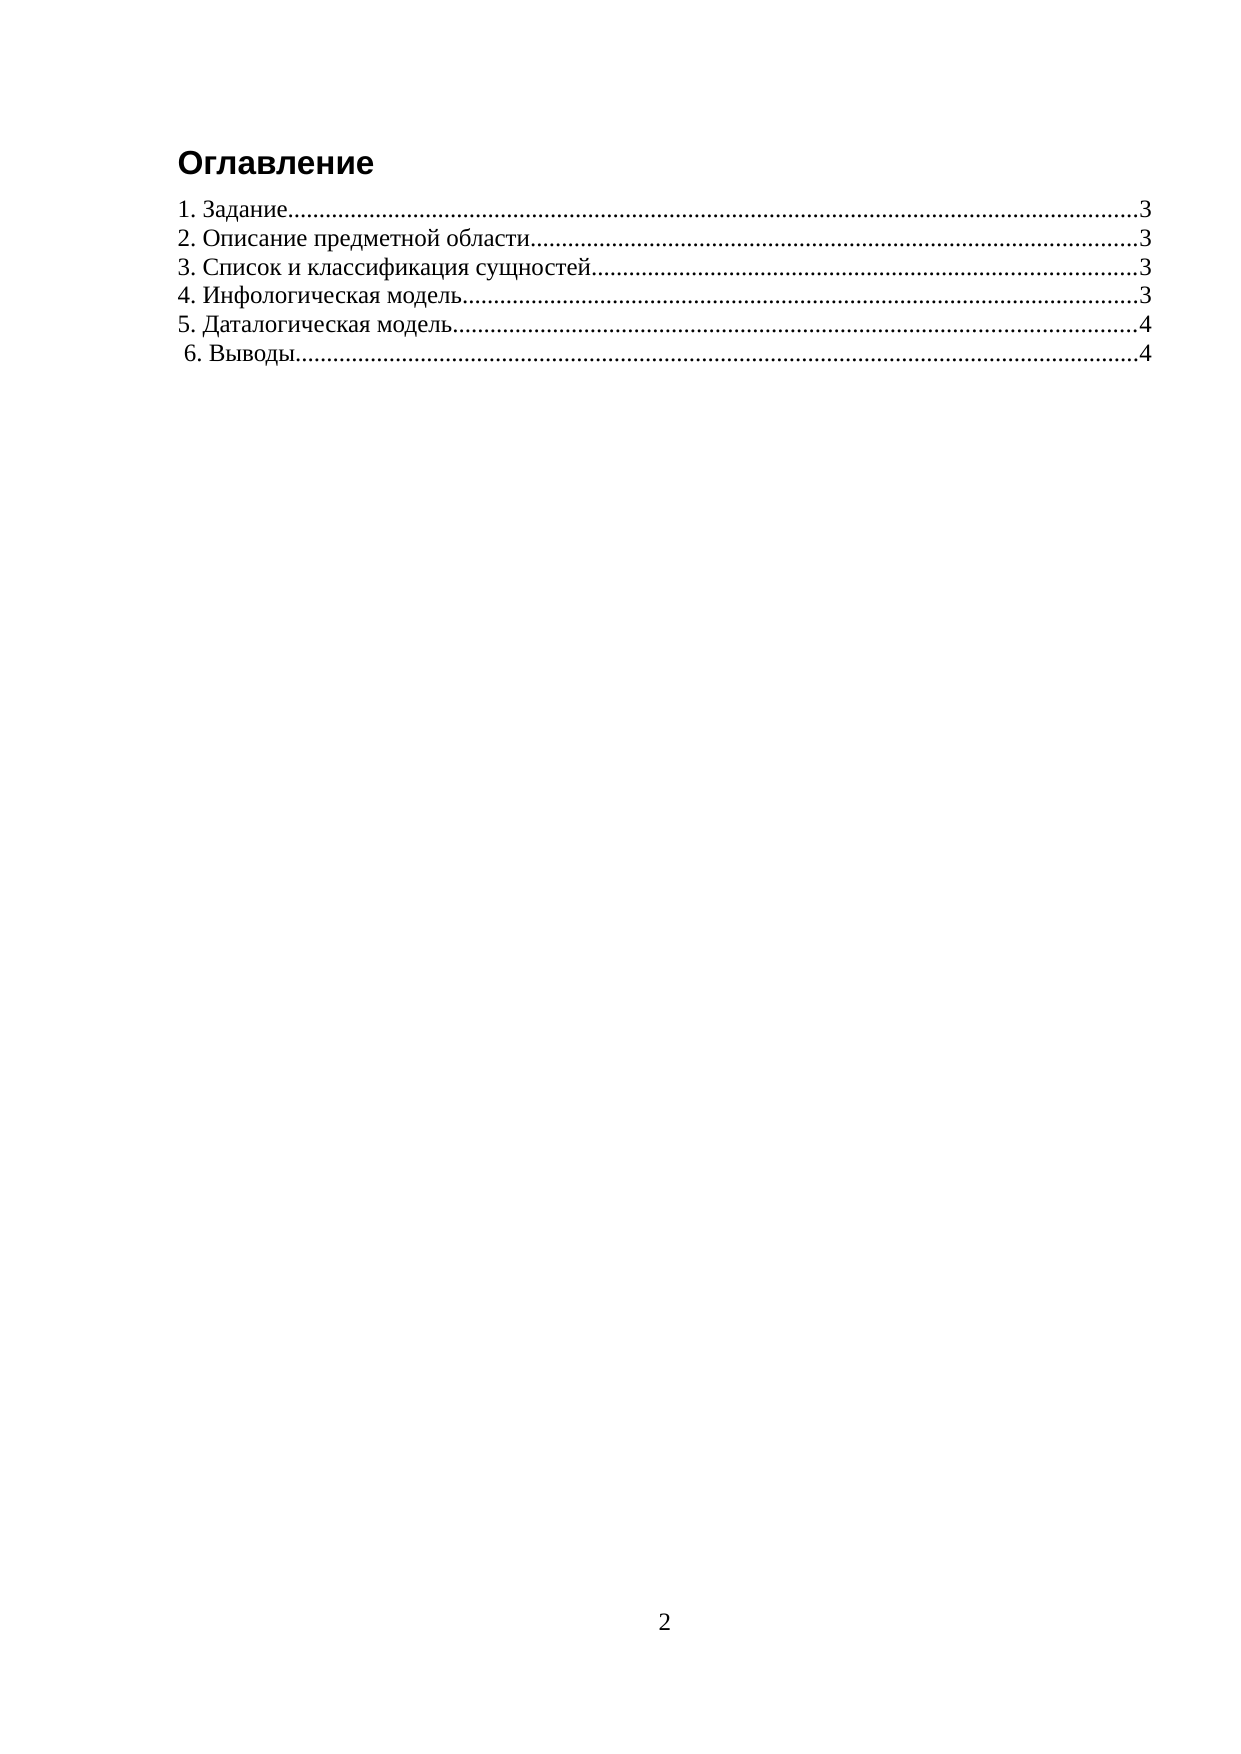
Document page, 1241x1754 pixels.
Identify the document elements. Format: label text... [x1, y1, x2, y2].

text 4. Инфологическая модель 3 [177, 280, 1152, 309]
text 1. Задание 3 [177, 194, 1152, 223]
subtitle Оглавление [177, 143, 1152, 182]
text 3. Список и классификация сущностей 3 [177, 252, 1152, 280]
text 6. Выводы 4 [177, 338, 1152, 367]
text 5. Даталогическая модель 4 [177, 309, 1152, 338]
text 2. Описание предметной области 3 [177, 223, 1152, 252]
